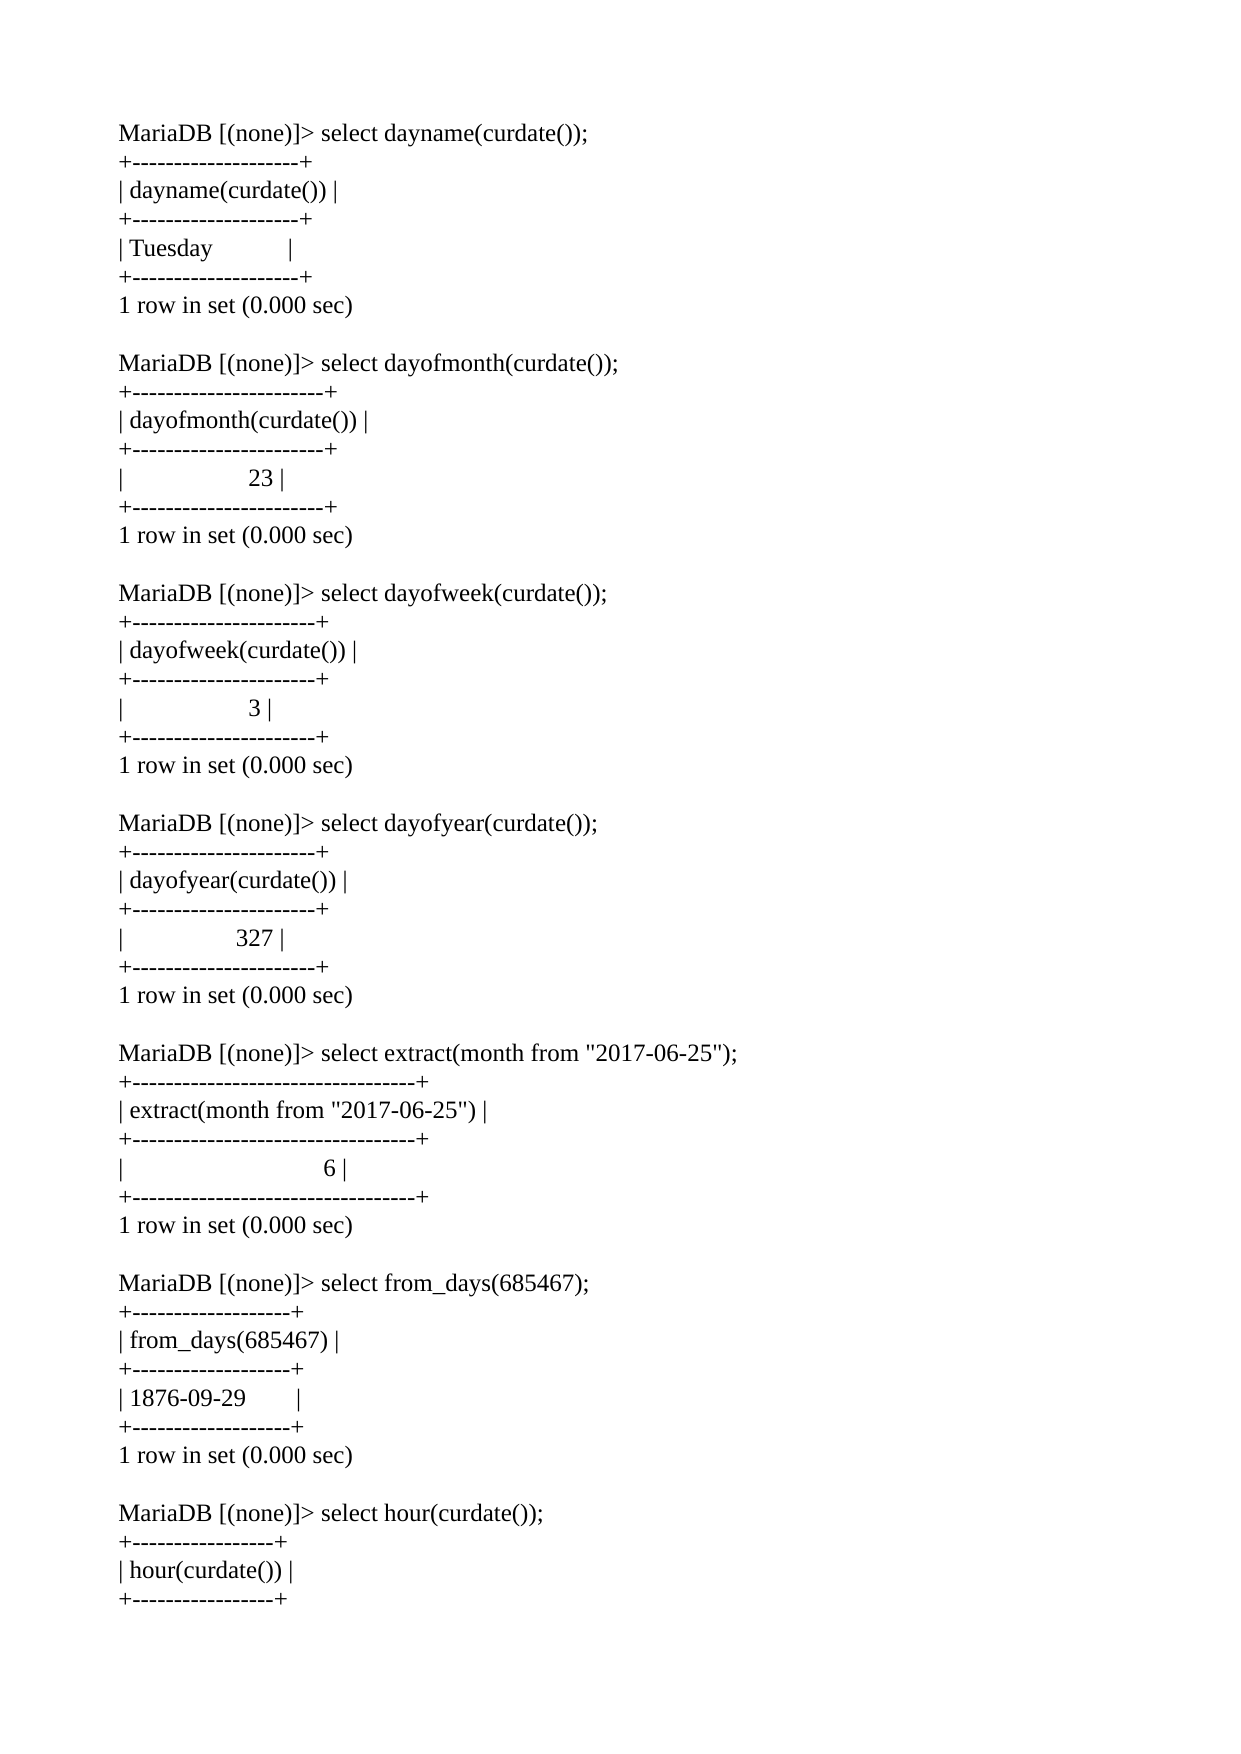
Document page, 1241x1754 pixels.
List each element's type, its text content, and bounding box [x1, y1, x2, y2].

text | 327 | [118, 923, 1122, 952]
text | from_days(685467) | [118, 1326, 1122, 1354]
text | 23 | [118, 463, 1122, 492]
text | hour(curdate()) | [118, 1556, 1122, 1584]
text +----------------------------------+ [118, 1182, 1122, 1211]
text +-----------------------+ [118, 377, 1122, 406]
text +--------------------+ [118, 147, 1122, 176]
text +-------------------+ [118, 1354, 1122, 1383]
text +-----------------+ [118, 1584, 1122, 1613]
text +-----------------+ [118, 1527, 1122, 1556]
text +-------------------+ [118, 1297, 1122, 1326]
text 1 row in set (0.000 sec) [118, 521, 1122, 549]
text +----------------------+ [118, 894, 1122, 923]
text | 3 | [118, 693, 1122, 722]
text +-----------------------+ [118, 492, 1122, 521]
text 1 row in set (0.000 sec) [118, 981, 1122, 1009]
text +----------------------------------+ [118, 1067, 1122, 1096]
text 1 row in set (0.000 sec) [118, 1211, 1122, 1239]
text MariaDB [(none)]> select dayofmonth(curdate()); [118, 348, 1122, 377]
text +----------------------+ [118, 722, 1122, 751]
text +----------------------+ [118, 664, 1122, 693]
text +----------------------+ [118, 607, 1122, 636]
text 1 row in set (0.000 sec) [118, 291, 1122, 319]
text | 1876-09-29 | [118, 1383, 1122, 1412]
text 1 row in set (0.000 sec) [118, 751, 1122, 779]
text | dayofyear(curdate()) | [118, 866, 1122, 894]
text | extract(month from "2017-06-25") | [118, 1096, 1122, 1124]
text MariaDB [(none)]> select dayname(curdate()); [118, 118, 1122, 147]
text | dayofweek(curdate()) | [118, 636, 1122, 664]
text | Tuesday | [118, 233, 1122, 262]
text +--------------------+ [118, 262, 1122, 291]
text | dayofmonth(curdate()) | [118, 406, 1122, 434]
text +----------------------+ [118, 952, 1122, 981]
text | dayname(curdate()) | [118, 176, 1122, 204]
text MariaDB [(none)]> select from_days(685467); [118, 1268, 1122, 1297]
text +-------------------+ [118, 1412, 1122, 1441]
text MariaDB [(none)]> select extract(month from "2017-06-25"); [118, 1038, 1122, 1067]
text MariaDB [(none)]> select hour(curdate()); [118, 1498, 1122, 1527]
text MariaDB [(none)]> select dayofweek(curdate()); [118, 578, 1122, 607]
text +-----------------------+ [118, 434, 1122, 463]
text +----------------------------------+ [118, 1124, 1122, 1153]
text +--------------------+ [118, 204, 1122, 233]
text +----------------------+ [118, 837, 1122, 866]
text 1 row in set (0.000 sec) [118, 1441, 1122, 1469]
text MariaDB [(none)]> select dayofyear(curdate()); [118, 808, 1122, 837]
text | 6 | [118, 1153, 1122, 1182]
